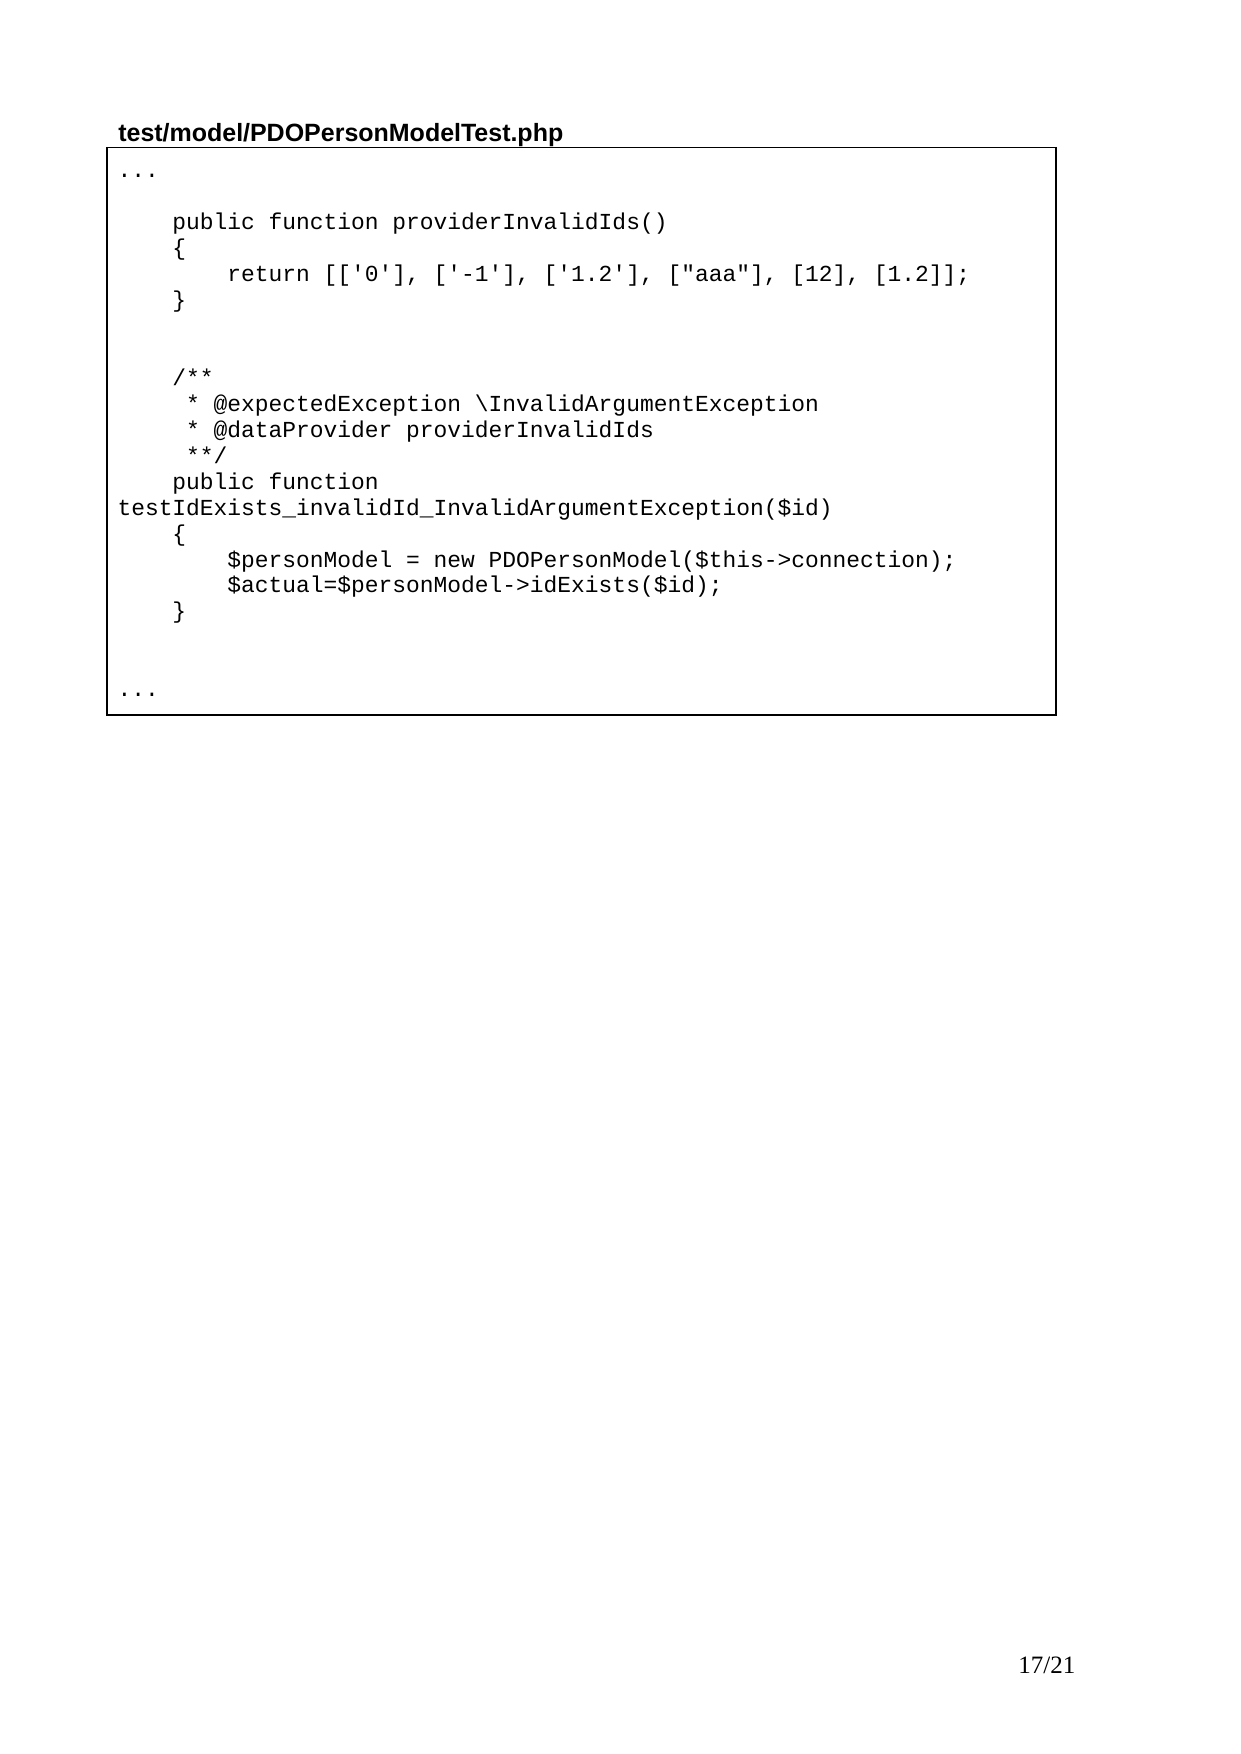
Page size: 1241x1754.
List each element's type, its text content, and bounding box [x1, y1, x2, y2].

table_header ... public function providerInvalidIds() { return [['0'], ['-1'], ['1.2'], ["aaa"], [12], [1.2]]; } /** * @expectedException \InvalidArgumentException * @dataProvider providerInvalidIds **/ public function testIdExists_invalidId_InvalidArgumentException($id) { $personModel = new PDOPersonModel($this->connection); $actual=$personModel->idExists($id); } ... [108, 148, 1055, 714]
text test/model/PDOPersonModelTest.php [118, 118, 1122, 147]
